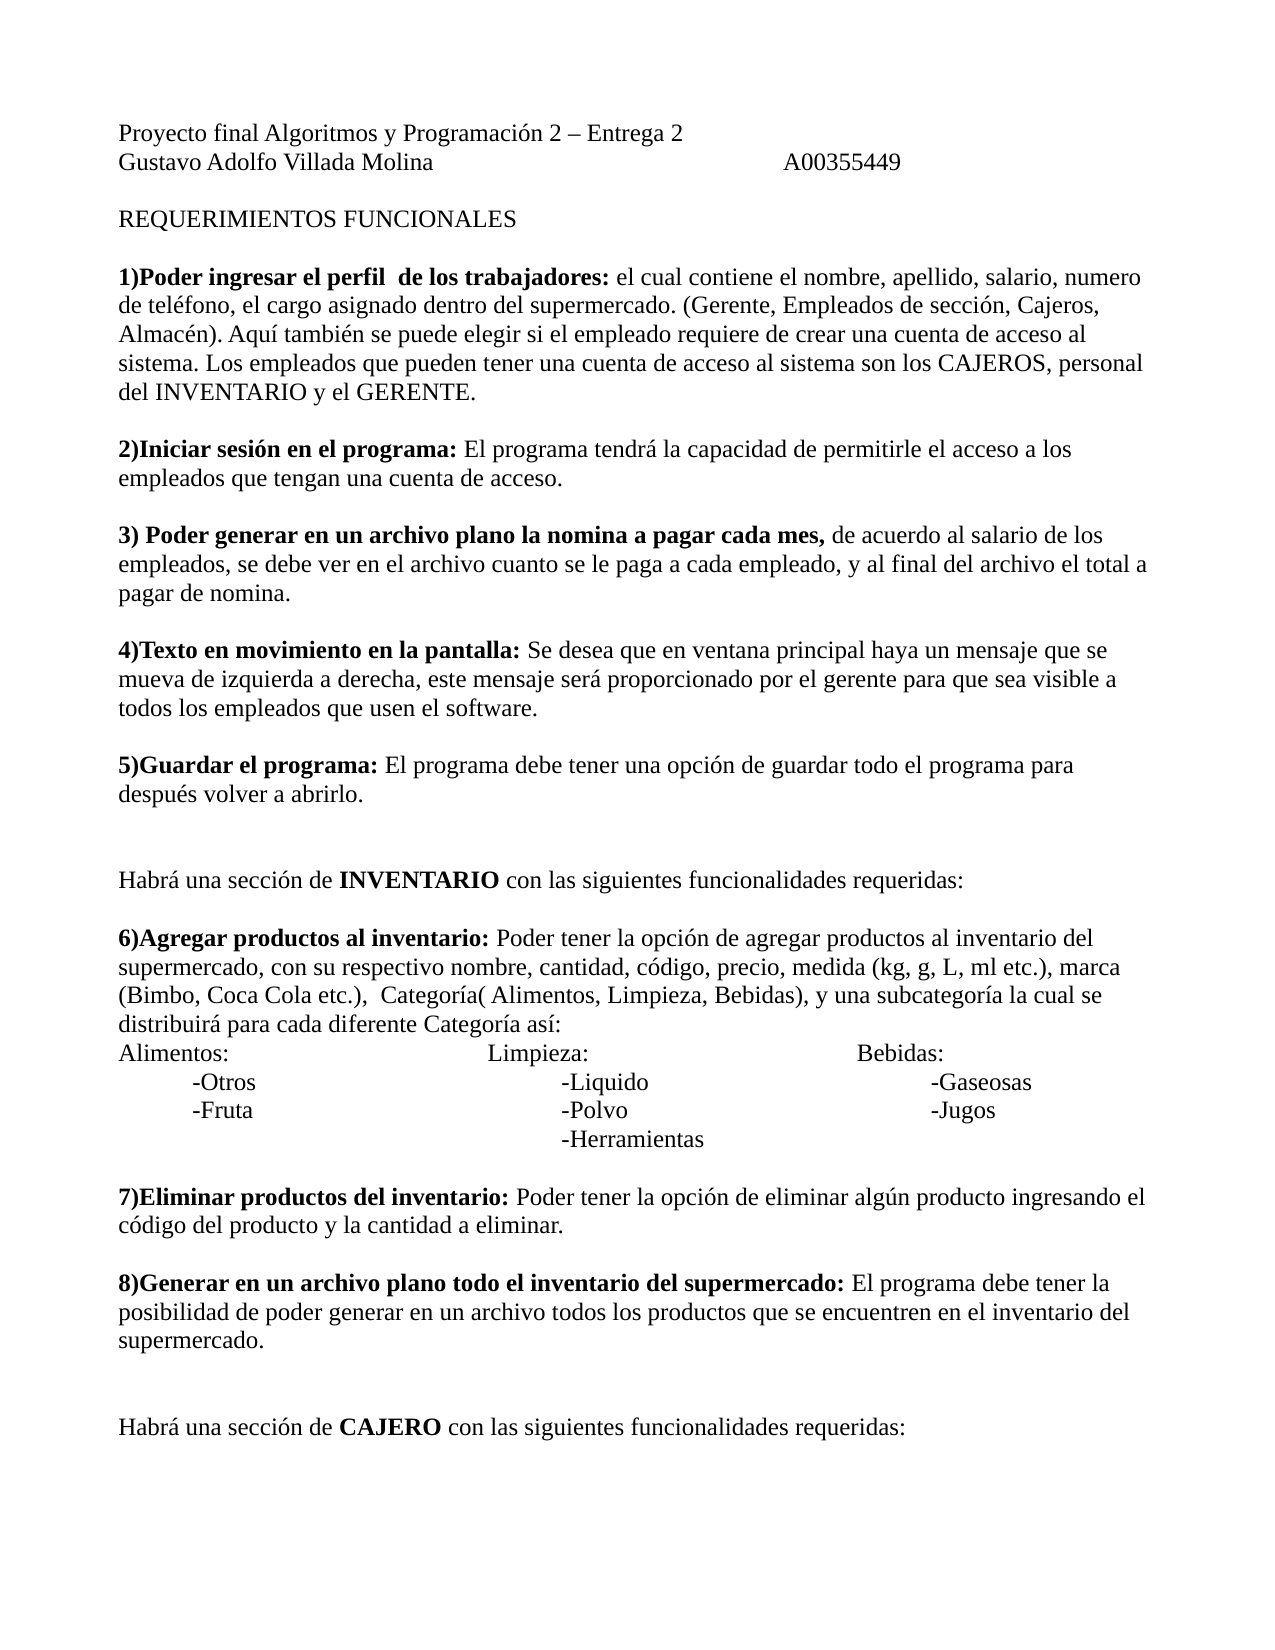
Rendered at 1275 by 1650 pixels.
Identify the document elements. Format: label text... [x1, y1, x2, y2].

text REQUERIMIENTOS FUNCIONALES [118, 204, 1157, 233]
text Alimentos: Limpieza: Bebidas: [118, 1038, 1157, 1067]
text 3) Poder generar en un archivo plano la nomina a pagar cada mes, de acuerdo al salario de los empleados, se debe ver en el archivo cuanto se le paga a cada empleado, y al final del archivo el total a pagar de nomina. [118, 521, 1157, 607]
text 6)Agregar productos al inventario: Poder tener la opción de agregar productos al inventario del supermercado, con su respectivo nombre, cantidad, código, precio, medida (kg, g, L, ml etc.), marca (Bimbo, Coca Cola etc.), Categoría( Alimentos, Limpieza, Bebidas), y una subcategoría la cual se distribuirá para cada diferente Categoría así: [118, 923, 1157, 1038]
text 8)Generar en un archivo plano todo el inventario del supermercado: El programa debe tener la posibilidad de poder generar en un archivo todos los productos que se encuentren en el inventario del supermercado. [118, 1268, 1157, 1354]
text -Fruta -Polvo -Jugos [118, 1096, 1157, 1124]
text 1)Poder ingresar el perfil de los trabajadores: el cual contiene el nombre, apellido, salario, numero de teléfono, el cargo asignado dentro del supermercado. (Gerente, Empleados de sección, Cajeros, Almacén). Aquí también se puede elegir si el empleado requiere de crear una cuenta de acceso al sistema. Los empleados que pueden tener una cuenta de acceso al sistema son los CAJEROS, personal del INVENTARIO y el GERENTE. [118, 262, 1157, 406]
text 2)Iniciar sesión en el programa: El programa tendrá la capacidad de permitirle el acceso a los empleados que tengan una cuenta de acceso. [118, 434, 1157, 492]
text -Otros -Liquido -Gaseosas [118, 1067, 1157, 1096]
text 5)Guardar el programa: El programa debe tener una opción de guardar todo el programa para después volver a abrirlo. [118, 751, 1157, 808]
text Habrá una sección de INVENTARIO con las siguientes funcionalidades requeridas: [118, 866, 1157, 894]
text Proyecto final Algoritmos y Programación 2 – Entrega 2 [118, 118, 1157, 147]
text 7)Eliminar productos del inventario: Poder tener la opción de eliminar algún producto ingresando el código del producto y la cantidad a eliminar. [118, 1182, 1157, 1239]
text -Herramientas [118, 1124, 1157, 1153]
text Habrá una sección de CAJERO con las siguientes funcionalidades requeridas: [118, 1412, 1157, 1441]
text 4)Texto en movimiento en la pantalla: Se desea que en ventana principal haya un mensaje que se mueva de izquierda a derecha, este mensaje será proporcionado por el gerente para que sea visible a todos los empleados que usen el software. [118, 636, 1157, 722]
text Gustavo Adolfo Villada Molina A00355449 [118, 147, 1157, 176]
